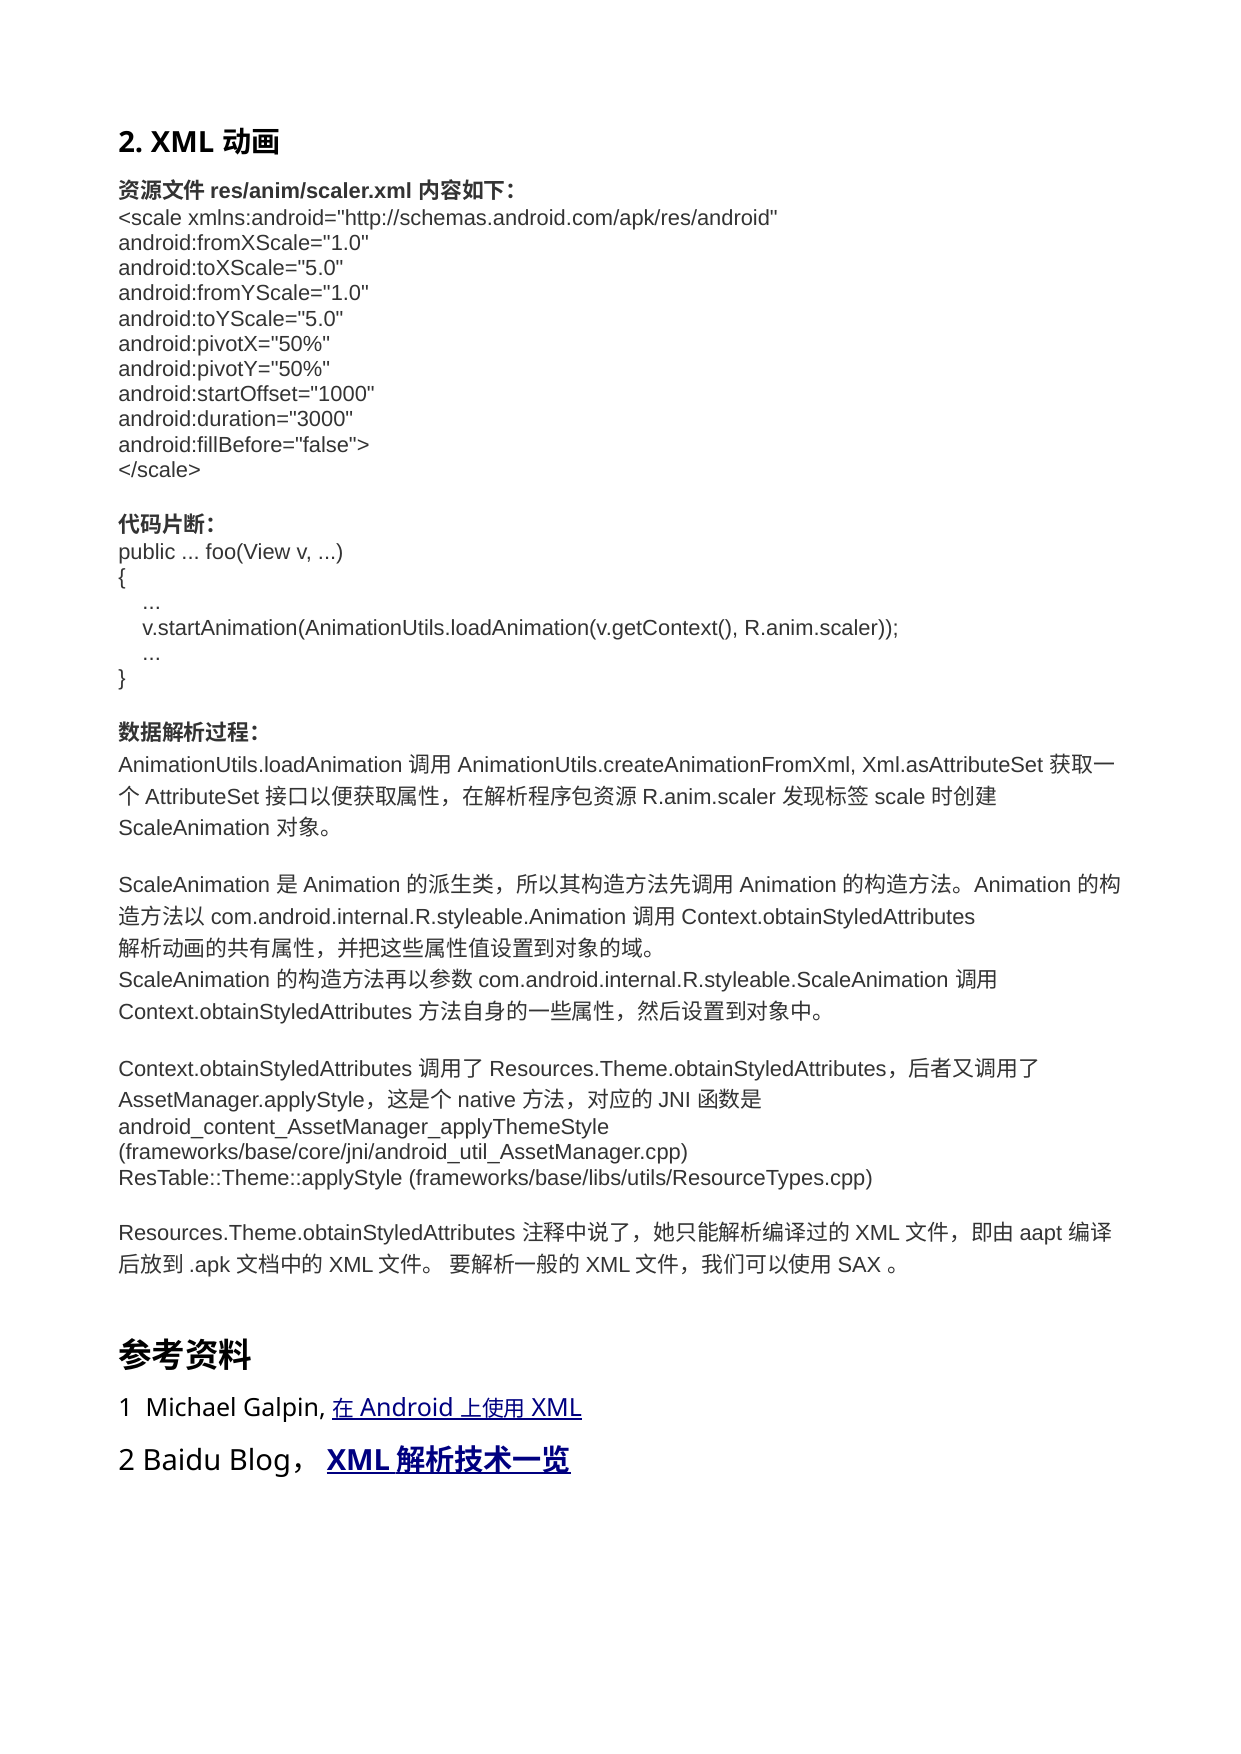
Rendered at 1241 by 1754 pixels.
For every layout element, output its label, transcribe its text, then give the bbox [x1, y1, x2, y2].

text { [118, 564, 1122, 589]
text Context.obtainStyledAttributes 调用了 Resources.Theme.obtainStyledAttributes，后者又调用了AssetManager.applyStyle，这是个 native 方法，对应的 JNI 函数是 android_content_AssetManager_applyThemeStyle [118, 1051, 1122, 1139]
text ScaleAnimation 的构造方法再以参数 com.android.internal.R.styleable.ScaleAnimation 调用 [118, 962, 1122, 994]
text Context.obtainStyledAttributes 方法自身的一些属性，然后设置到对象中。 [118, 994, 1122, 1026]
text public ... foo(View v, ...) [118, 539, 1122, 564]
text (frameworks/base/core/jni/android_util_AssetManager.cpp) [118, 1139, 1122, 1164]
subtitle 2. XML 动画 [118, 118, 1122, 161]
text 2 Baidu Blog， XML解析技术一览 [118, 1436, 1122, 1478]
text } [118, 665, 1122, 690]
text android:startOffset="1000" [118, 381, 1122, 406]
text android:duration="3000" [118, 406, 1122, 432]
text android:pivotX="50%" [118, 331, 1122, 356]
text android:fromYScale="1.0" [118, 280, 1122, 306]
text v.startAnimation(AnimationUtils.loadAnimation(v.getContext(), R.anim.scaler)); [118, 614, 1122, 640]
text android:pivotY="50%" [118, 356, 1122, 381]
text ... [118, 640, 1122, 665]
text ... [118, 589, 1122, 614]
text android:fromXScale="1.0" [118, 230, 1122, 255]
text AnimationUtils.loadAnimation 调用 AnimationUtils.createAnimationFromXml, Xml.asAttributeSet 获取一个 AttributeSet 接口以便获取属性，在解析程序包资源 R.anim.scaler 发现标签 scale 时创建 ScaleAnimation 对象。 [118, 747, 1122, 842]
text android:toXScale="5.0" [118, 255, 1122, 280]
text </scale> [118, 457, 1122, 482]
text android:toYScale="5.0" [118, 306, 1122, 331]
text 资源文件res/anim/scaler.xml 内容如下： [118, 173, 1122, 205]
text 解析动画的共有属性，并把这些属性值设置到对象的域。 [118, 931, 1122, 962]
text android:fillBefore="false"> [118, 432, 1122, 457]
text 1 Michael Galpin, 在 Android 上使用 XML [118, 1389, 1122, 1423]
text 代码片断： [118, 507, 1122, 539]
text <scale xmlns:android="http://schemas.android.com/apk/res/android" [118, 205, 1122, 230]
text Resources.Theme.obtainStyledAttributes 注释中说了，她只能解析编译过的 XML 文件，即由 aapt 编译后放到 .apk 文档中的 XML 文件。 要解析一般的 XML 文件，我们可以使用 SAX 。 [118, 1215, 1122, 1278]
text ScaleAnimation 是 Animation 的派生类，所以其构造方法先调用 Animation 的构造方法。Animation 的构造方法以 com.android.internal.R.styleable.Animation 调用 Context.obtainStyledAttributes [118, 867, 1122, 931]
text 数据解析过程： [118, 715, 1122, 747]
subtitle 参考资料 [118, 1328, 1122, 1377]
text ResTable::Theme::applyStyle (frameworks/base/libs/utils/ResourceTypes.cpp) [118, 1164, 1122, 1190]
